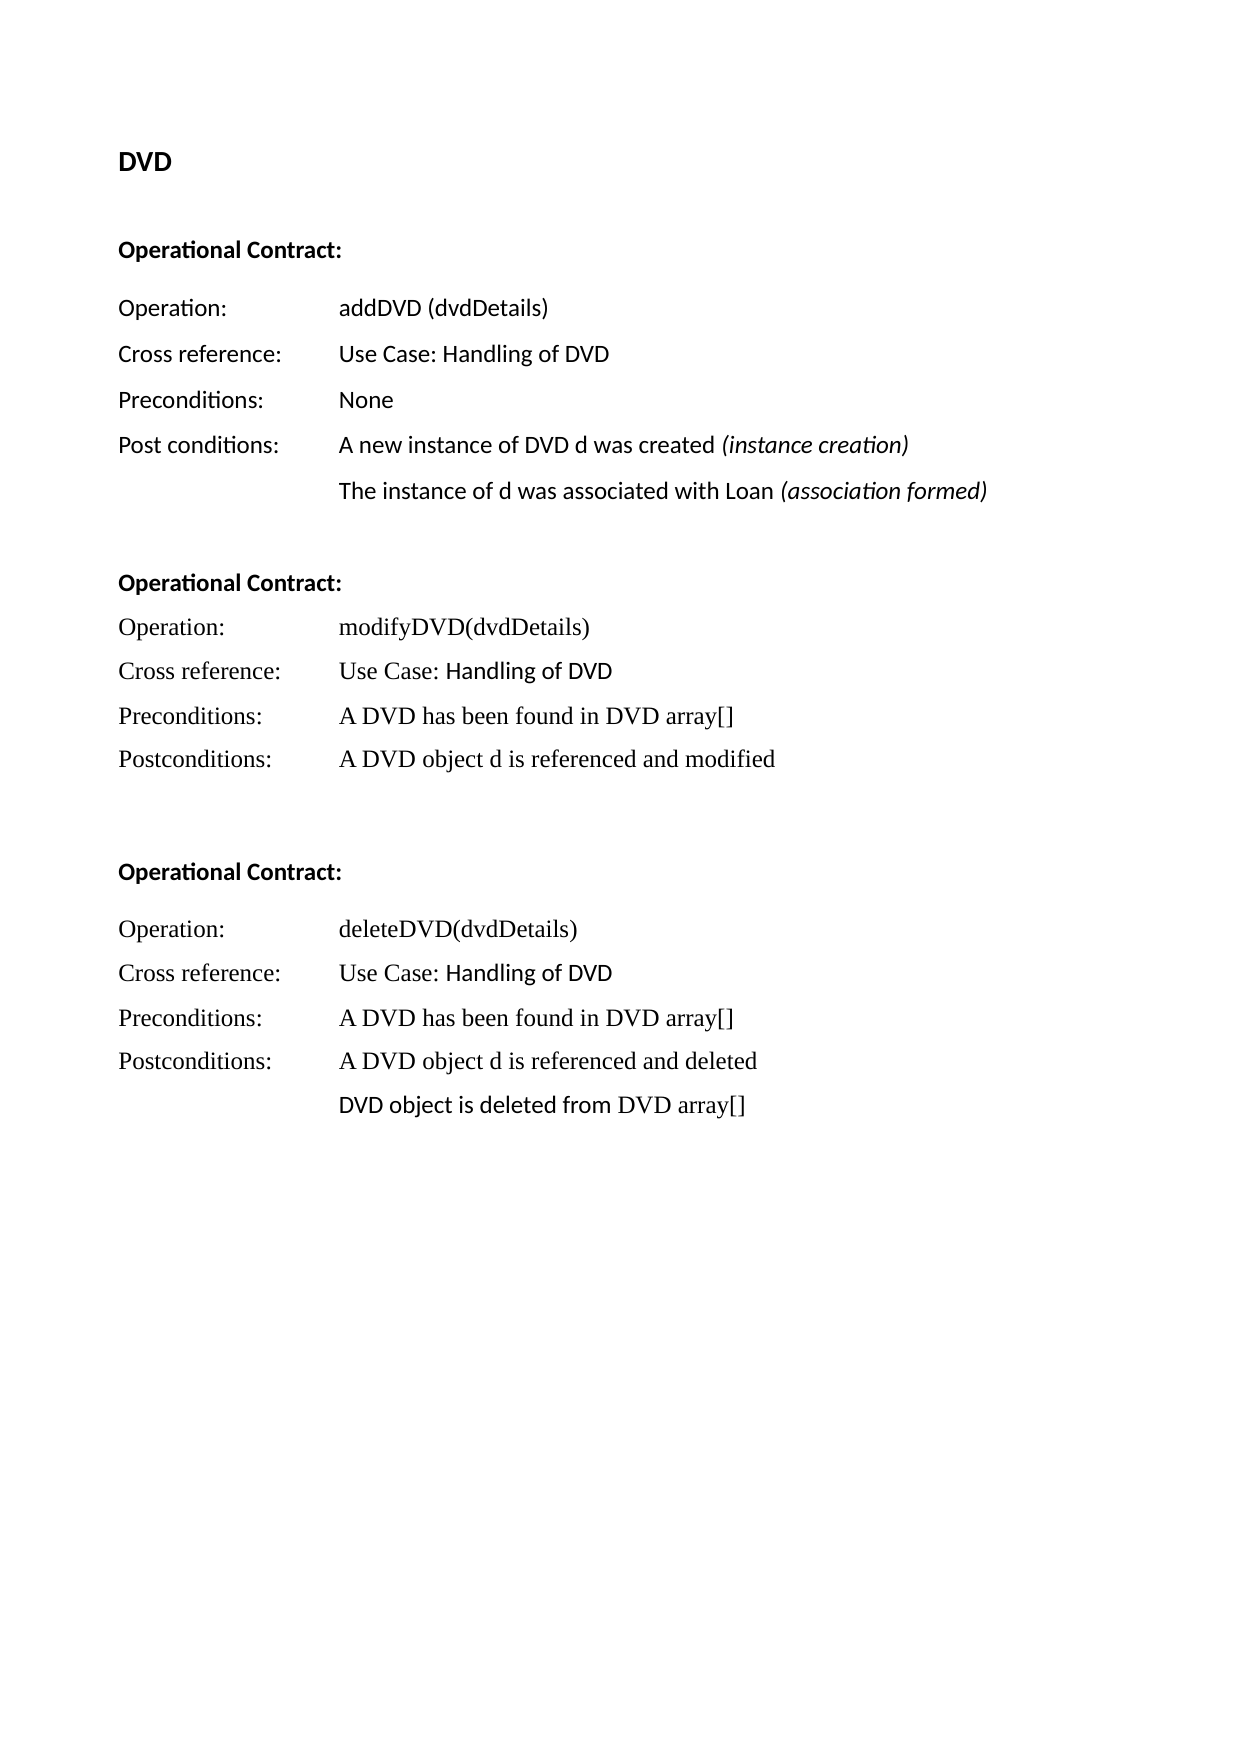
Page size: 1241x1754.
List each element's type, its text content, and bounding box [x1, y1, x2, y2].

text Preconditions: A DVD has been found in DVD array[] [118, 701, 1122, 730]
text Preconditions: None [118, 384, 1122, 414]
text Operation: addDVD (dvdDetails) [118, 292, 1122, 323]
text Post conditions: A new instance of DVD d was created (instance creation) [118, 429, 1122, 460]
text DVD object is deleted from DVD array[] [118, 1089, 1122, 1119]
text Cross reference: Use Case: Handling of DVD [118, 656, 1122, 686]
text Operation: deleteDVD(dvdDetails) [118, 914, 1122, 943]
text Preconditions: A DVD has been found in DVD array[] [118, 1003, 1122, 1031]
text Operational Contract: [118, 856, 1122, 886]
text Cross reference: Use Case: Handling of DVD [118, 338, 1122, 368]
text Postconditions: A DVD object d is referenced and deleted [118, 1046, 1122, 1074]
text Cross reference: Use Case: Handling of DVD [118, 957, 1122, 987]
text Operational Contract: [118, 234, 1122, 264]
text Operational Contract: [118, 567, 1122, 597]
text DVD [118, 143, 1122, 179]
text Postconditions: A DVD object d is referenced and modified [118, 744, 1122, 773]
text The instance of d was associated with Loan (association formed) [339, 475, 1122, 506]
text Operation: modifyDVD(dvdDetails) [118, 612, 1122, 641]
